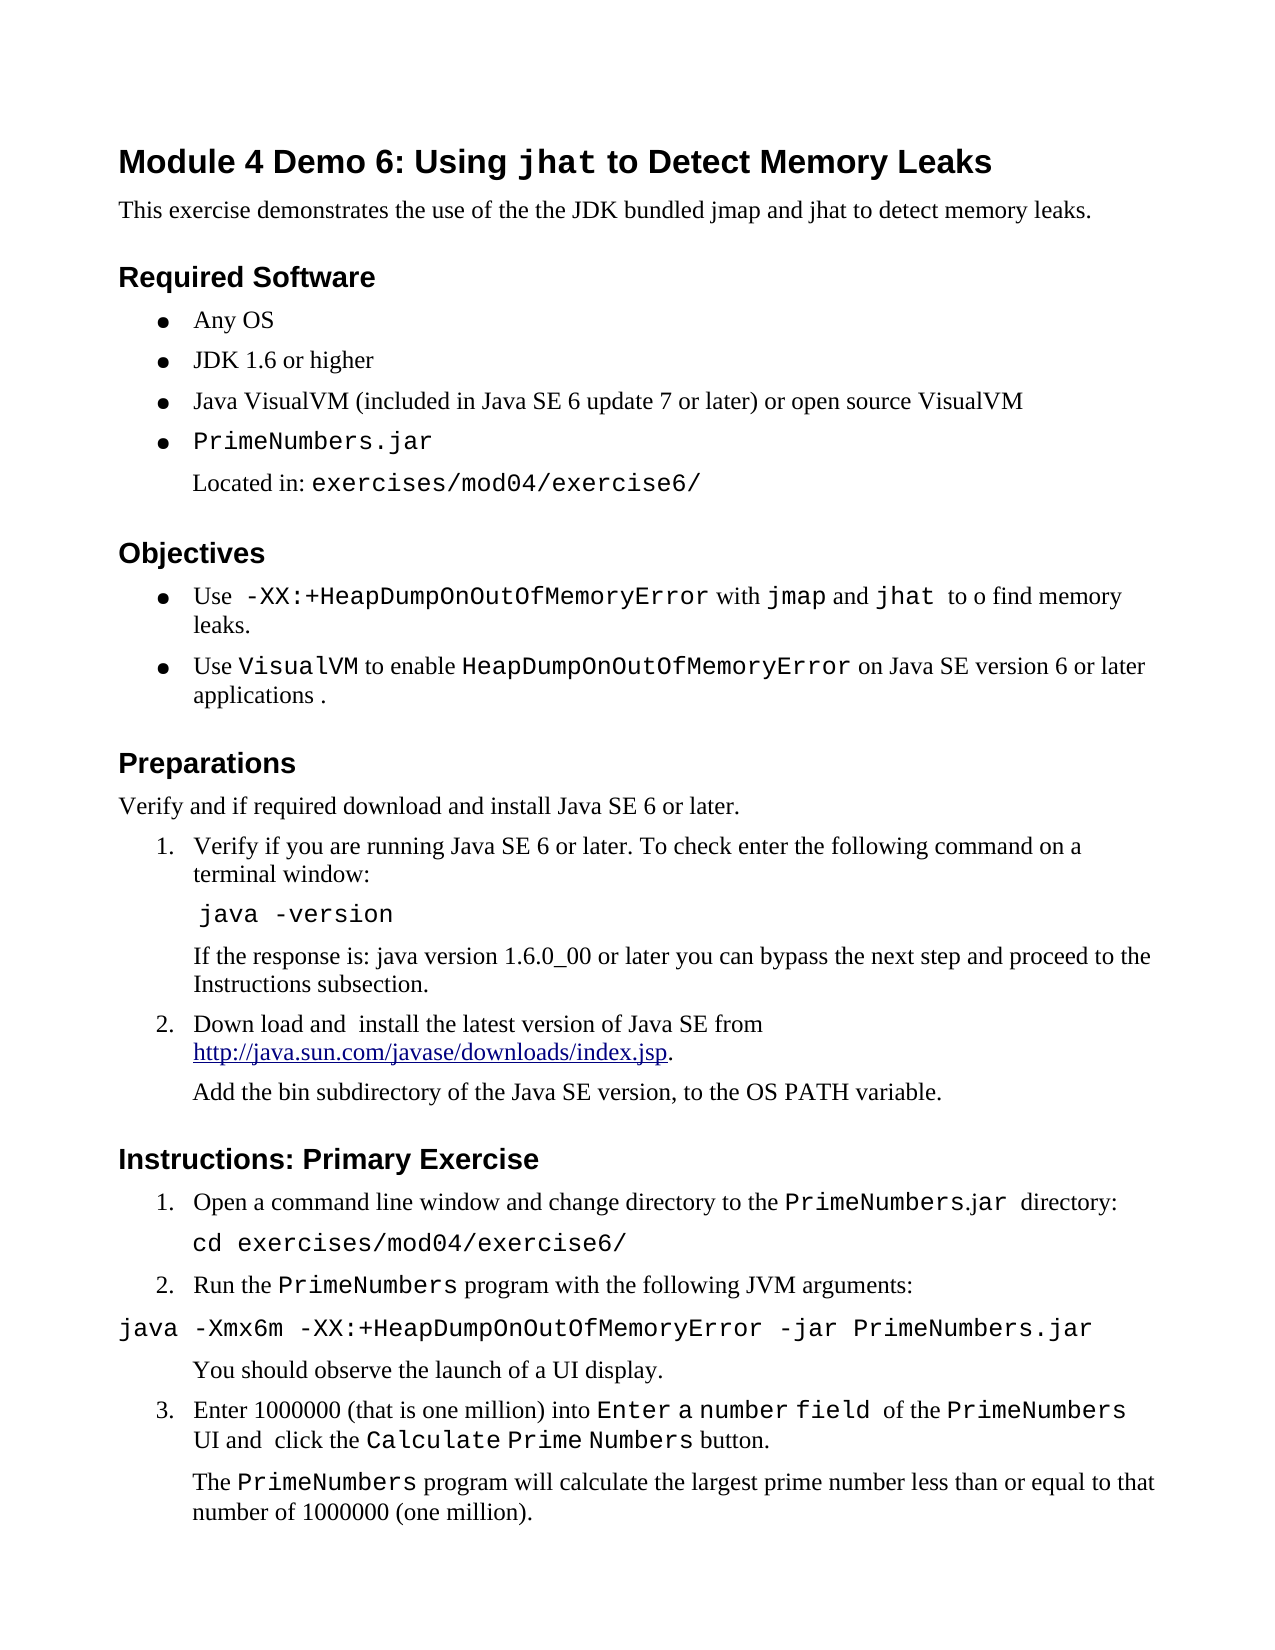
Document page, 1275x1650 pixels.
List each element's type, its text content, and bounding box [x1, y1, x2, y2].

list Run the PrimeNumbers program with the following JVM arguments: [156, 1272, 1157, 1301]
subtitle Module 4 Demo 6: Using jhat to Detect Memory Leaks [118, 143, 1157, 184]
text You should observe the launch of a UI display. [192, 1356, 1157, 1384]
text java -Xmx6m -XX:+HeapDumpOnOutOfMemoryError -jar PrimeNumbers.jar [118, 1314, 1157, 1344]
list Use VisualVM to enable HeapDumpOnOutOfMemoryError on Java SE version 6 or later applications . [156, 652, 1157, 709]
subtitle Preparations [118, 747, 1157, 779]
text Located in: exercises/mod04/exercise6/ [192, 469, 1157, 499]
list PrimeNumbers.jar [156, 427, 1157, 457]
list If the response is: java version 1.6.0_00 or later you can bypass the next step and proceed to the Instructions subsection. [156, 942, 1157, 998]
list JDK 1.6 or higher [156, 347, 1157, 374]
text Verify and if required download and install Java SE 6 or later. [118, 792, 1157, 819]
subtitle Objectives [118, 537, 1157, 569]
list Use -XX:+HeapDumpOnOutOfMemoryError with jmap and jhat to o find memory leaks. [156, 582, 1157, 639]
text java -version [192, 900, 1157, 930]
subtitle Required Software [118, 261, 1157, 294]
list Java VisualVM (included in Java SE 6 update 7 or later) or open source VisualVM [156, 387, 1157, 414]
list Open a command line window and change directory to the PrimeNumbers.jar directory: [156, 1188, 1157, 1218]
list Down load and install the latest version of Java SE from http://java.sun.com/javase/downloads/index.jsp. [156, 1010, 1157, 1066]
list Enter 1000000 (that is one million) into Enter a number field of the PrimeNumbers UI and click the Calculate Prime Numbers button. [156, 1396, 1157, 1456]
list Verify if you are running Java SE 6 or later. To check enter the following command on a terminal window: [156, 832, 1157, 887]
text The PrimeNumbers program will calculate the largest prime number less than or equal to that number of 1000000 (one million). [192, 1468, 1157, 1526]
subtitle Instructions: Primary Exercise [118, 1143, 1157, 1176]
text Add the bin subdirectory of the Java SE version, to the OS PATH variable. [192, 1078, 1157, 1106]
list Any OS [156, 306, 1157, 334]
text cd exercises/mod04/exercise6/ [192, 1231, 1157, 1259]
text This exercise demonstrates the use of the the JDK bundled jmap and jhat to detect memory leaks. [118, 196, 1157, 224]
